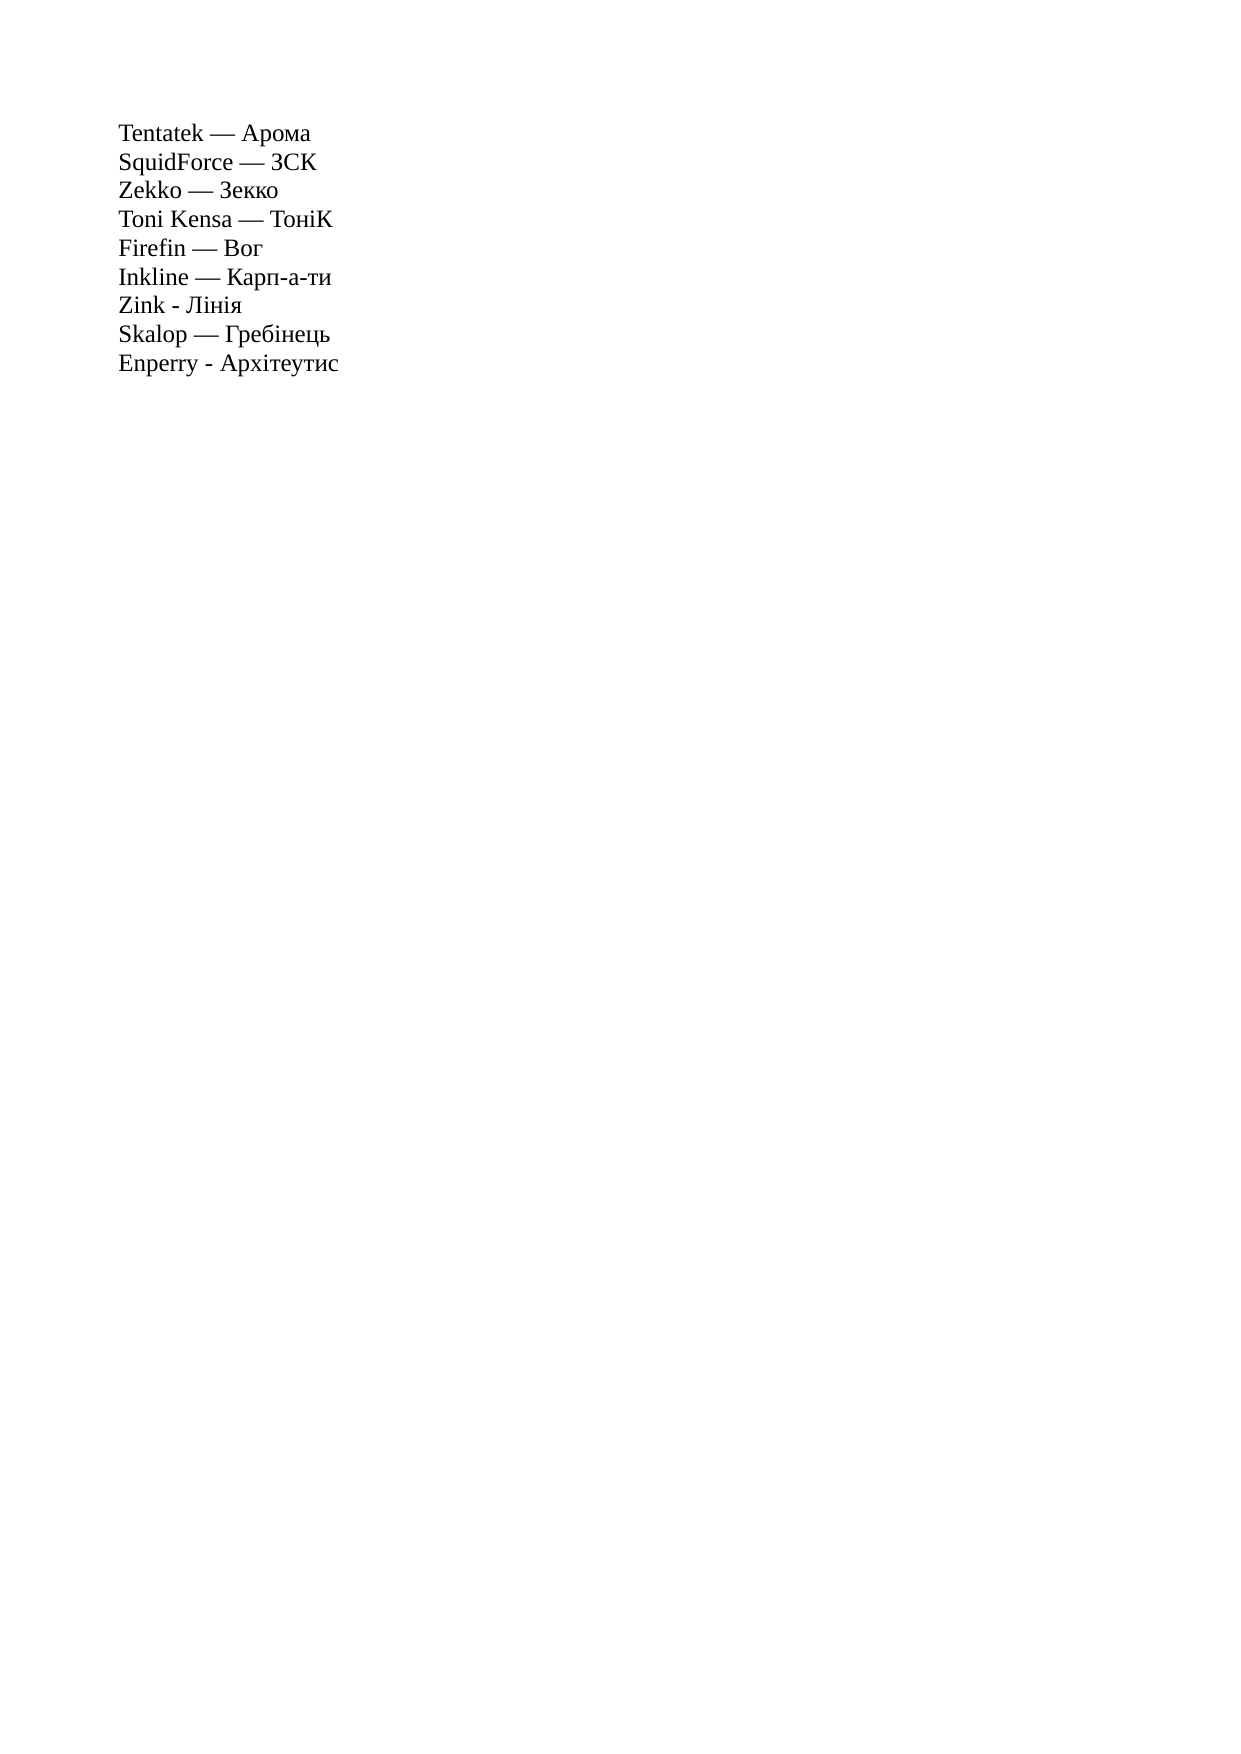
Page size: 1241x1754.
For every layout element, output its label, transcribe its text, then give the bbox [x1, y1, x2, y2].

text Enperry - Архітеутис [118, 348, 1122, 377]
text Toni Kensa — ТоніК [118, 204, 1122, 233]
text Skalop — Гребінець [118, 319, 1122, 348]
text SquidForce — ЗСК [118, 147, 1122, 176]
text Firefin — Вог [118, 233, 1122, 262]
text Tentatek — Арома [118, 118, 1122, 147]
text Inkline — Карп-а-ти [118, 262, 1122, 291]
text Zekko — Зекко [118, 176, 1122, 204]
text Zink - Лінія [118, 291, 1122, 319]
